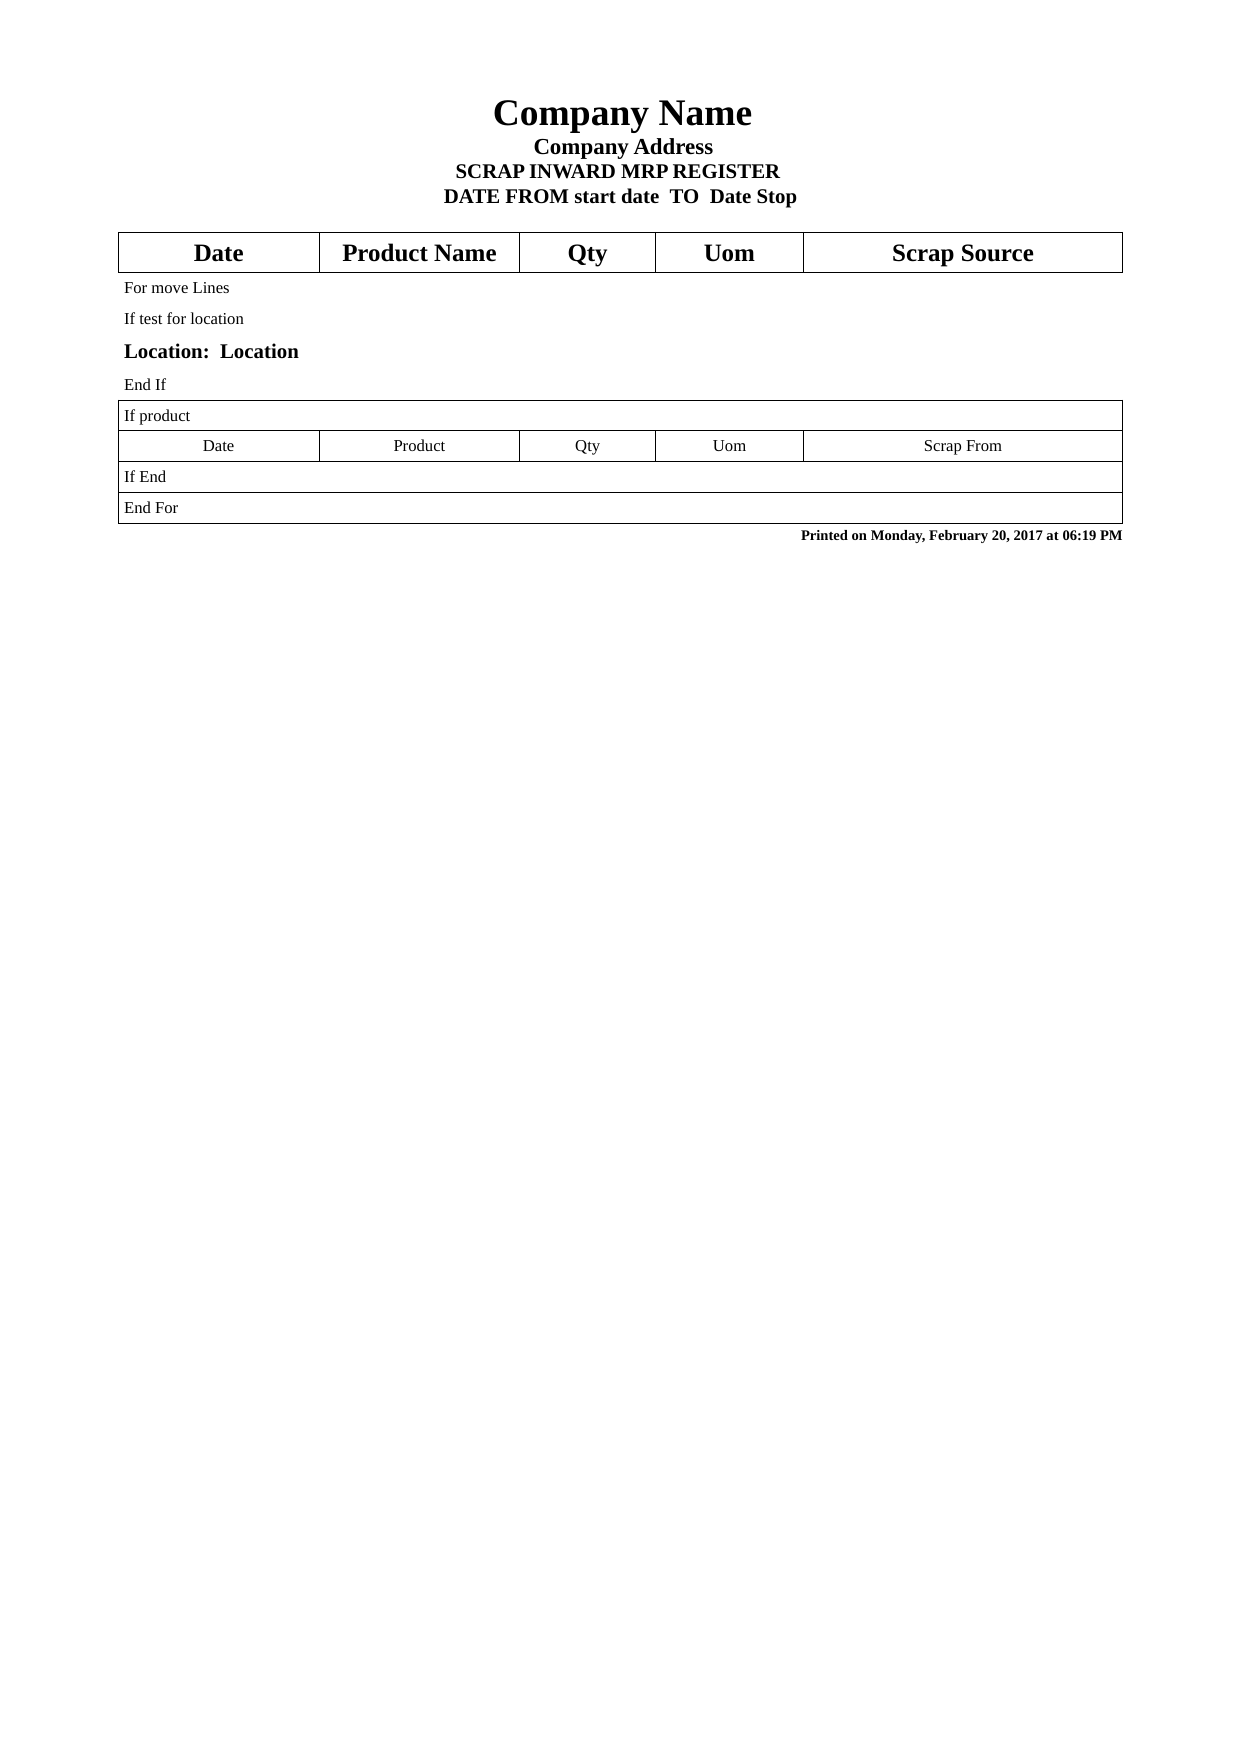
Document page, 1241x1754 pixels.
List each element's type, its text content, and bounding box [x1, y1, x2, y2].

table_cell Uom [656, 431, 803, 461]
table_header Date [119, 233, 319, 272]
table_cell End For [119, 493, 1122, 522]
table_header Product Name [320, 233, 519, 272]
table_header Qty [520, 233, 655, 272]
table_cell For move Lines [118, 273, 1122, 303]
table_cell If End [119, 462, 1122, 492]
table_cell End If [118, 369, 1122, 399]
table_cell Product [320, 431, 519, 461]
table_cell If test for location [118, 303, 1122, 333]
table_cell Location: Location [118, 334, 1122, 369]
table_header Scrap Source [804, 233, 1122, 272]
table_cell Scrap From [804, 431, 1122, 461]
table_cell Qty [520, 431, 655, 461]
table_header Uom [656, 233, 803, 272]
table_cell If product [119, 401, 1122, 430]
text Printed on Monday, February 20, 2017 at 06:18 PM [118, 524, 1122, 546]
table_cell Date [119, 431, 319, 461]
